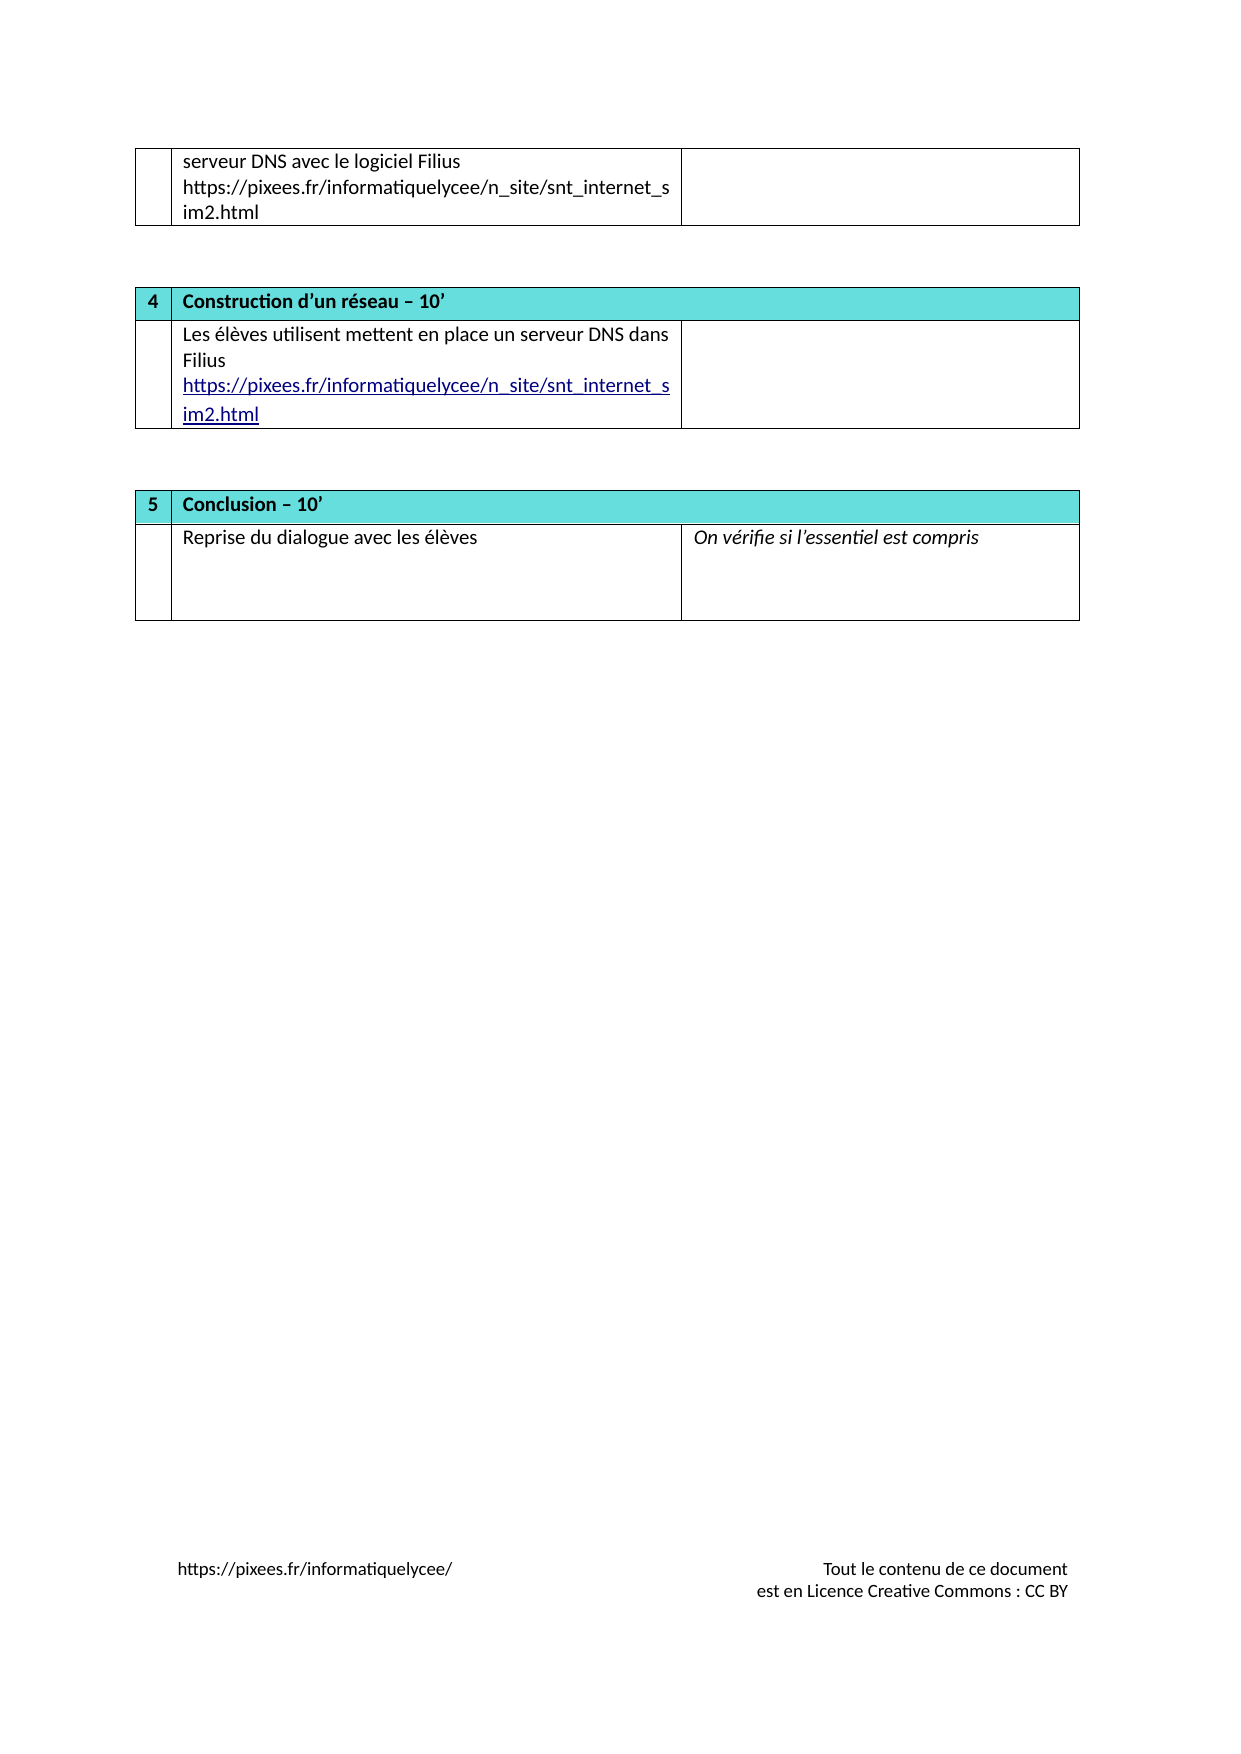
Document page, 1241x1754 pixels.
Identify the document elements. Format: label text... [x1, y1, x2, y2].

table_cell [682, 321, 1079, 428]
table_header Construction d’un réseau – 10’ [172, 288, 1079, 320]
table_header Conclusion – 10’ [172, 491, 1079, 523]
table_cell [136, 149, 171, 225]
table_header 4 [136, 288, 171, 320]
table_cell [136, 525, 171, 620]
table_cell Reprise du dialogue avec les élèves [172, 525, 681, 620]
table_cell serveur DNS avec le logiciel Filius https://pixees.fr/informatiquelycee/n_site/snt_internet_sim2.html [172, 149, 681, 225]
table_header 5 [136, 491, 171, 523]
table_cell On vérifie si l’essentiel est compris [682, 525, 1079, 620]
table_cell [682, 149, 1079, 225]
table_cell Les élèves utilisent mettent en place un serveur DNS dans Filius https://pixees.fr/informatiquelycee/n_site/snt_internet_sim2.html [172, 321, 681, 428]
table_cell [136, 321, 171, 428]
